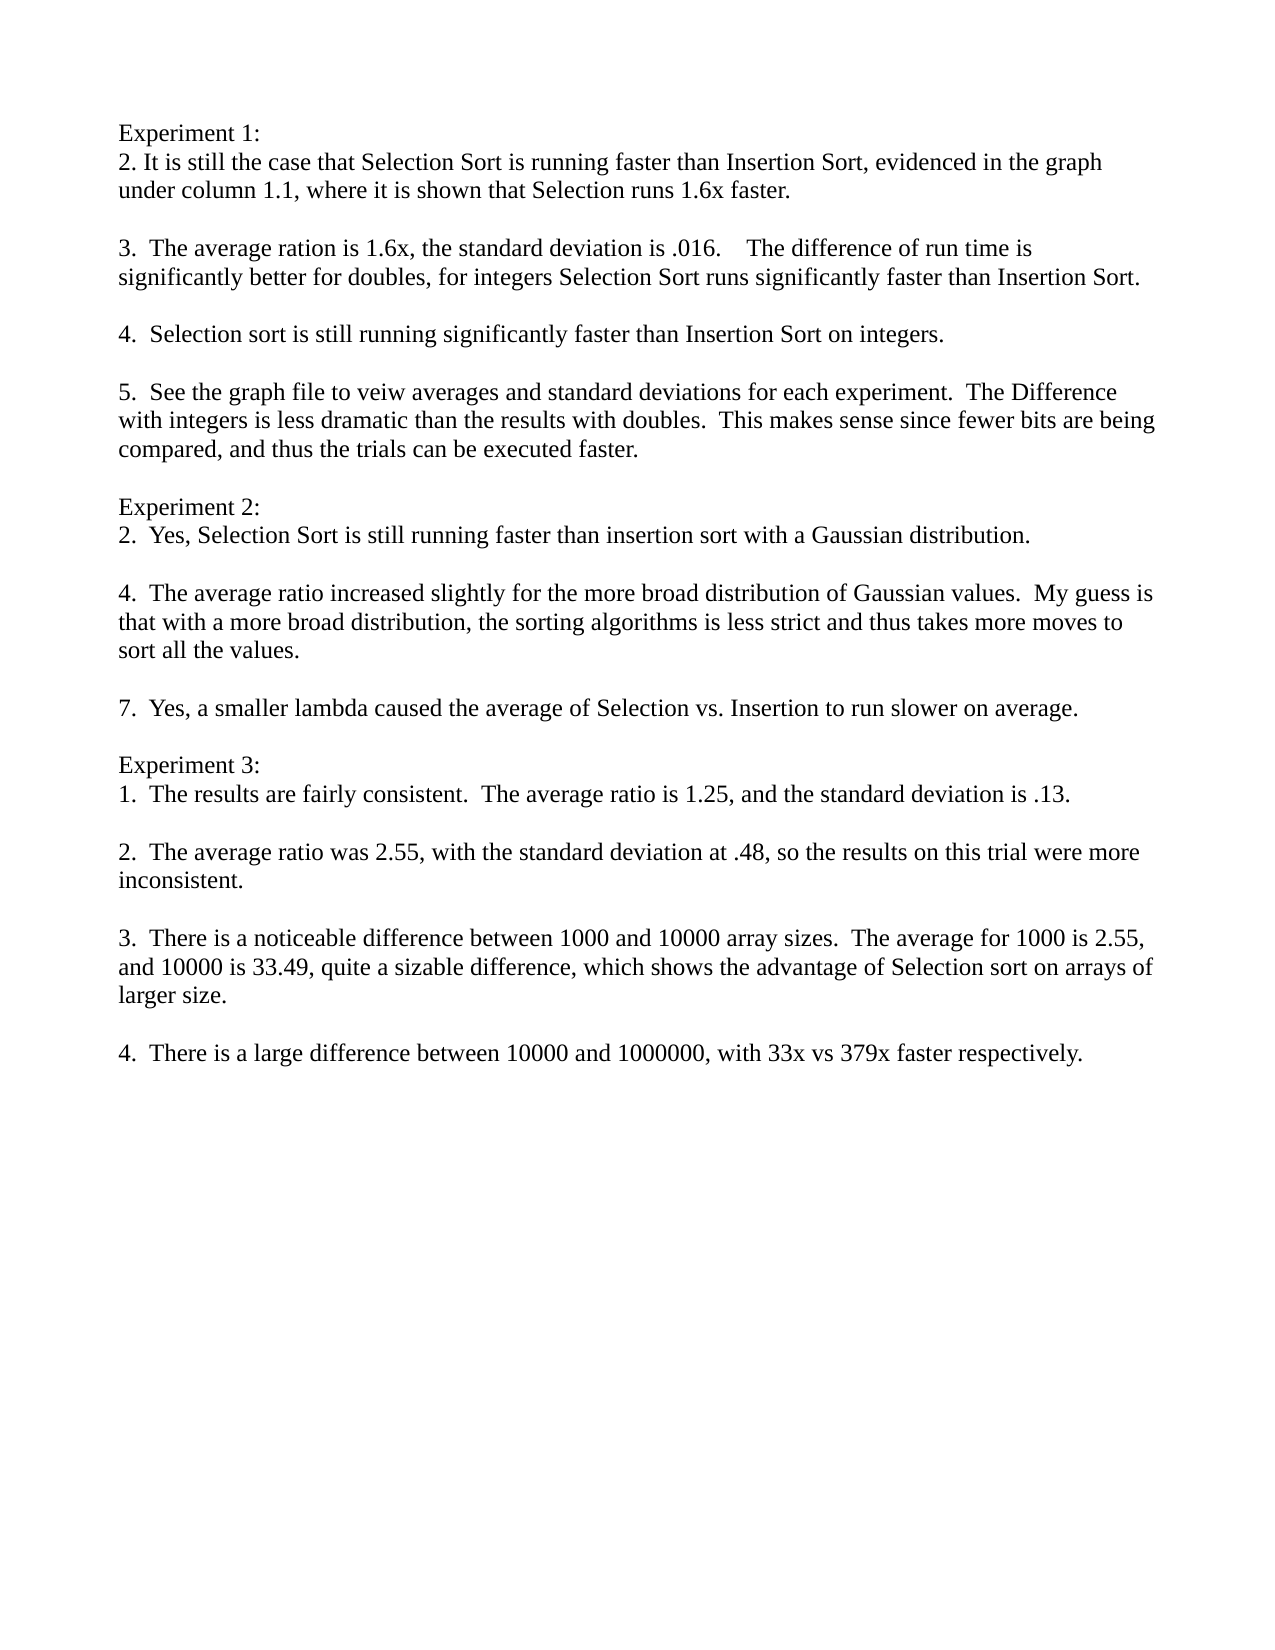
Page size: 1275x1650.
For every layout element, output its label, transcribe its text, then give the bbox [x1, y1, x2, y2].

text Experiment 3: [118, 751, 1157, 779]
text 7. Yes, a smaller lambda caused the average of Selection vs. Insertion to run slower on average. [118, 693, 1157, 722]
text 4. Selection sort is still running significantly faster than Insertion Sort on integers. [118, 319, 1157, 348]
text 2. The average ratio was 2.55, with the standard deviation at .48, so the results on this trial were more inconsistent. [118, 837, 1157, 894]
text 4. There is a large difference between 10000 and 1000000, with 33x vs 379x faster respectively. [118, 1038, 1157, 1067]
text Experiment 2: [118, 492, 1157, 521]
text 2. It is still the case that Selection Sort is running faster than Insertion Sort, evidenced in the graph under column 1.1, where it is shown that Selection runs 1.6x faster. [118, 147, 1157, 204]
text 2. Yes, Selection Sort is still running faster than insertion sort with a Gaussian distribution. [118, 521, 1157, 549]
text Experiment 1: [118, 118, 1157, 147]
text 1. The results are fairly consistent. The average ratio is 1.25, and the standard deviation is .13. [118, 779, 1157, 808]
text 3. There is a noticeable difference between 1000 and 10000 array sizes. The average for 1000 is 2.55, and 10000 is 33.49, quite a sizable difference, which shows the advantage of Selection sort on arrays of larger size. [118, 923, 1157, 1009]
text 5. See the graph file to veiw averages and standard deviations for each experiment. The Difference with integers is less dramatic than the results with doubles. This makes sense since fewer bits are being compared, and thus the trials can be executed faster. [118, 377, 1157, 463]
text 3. The average ration is 1.6x, the standard deviation is .016. The difference of run time is significantly better for doubles, for integers Selection Sort runs significantly faster than Insertion Sort. [118, 233, 1157, 291]
text 4. The average ratio increased slightly for the more broad distribution of Gaussian values. My guess is that with a more broad distribution, the sorting algorithms is less strict and thus takes more moves to sort all the values. [118, 578, 1157, 664]
